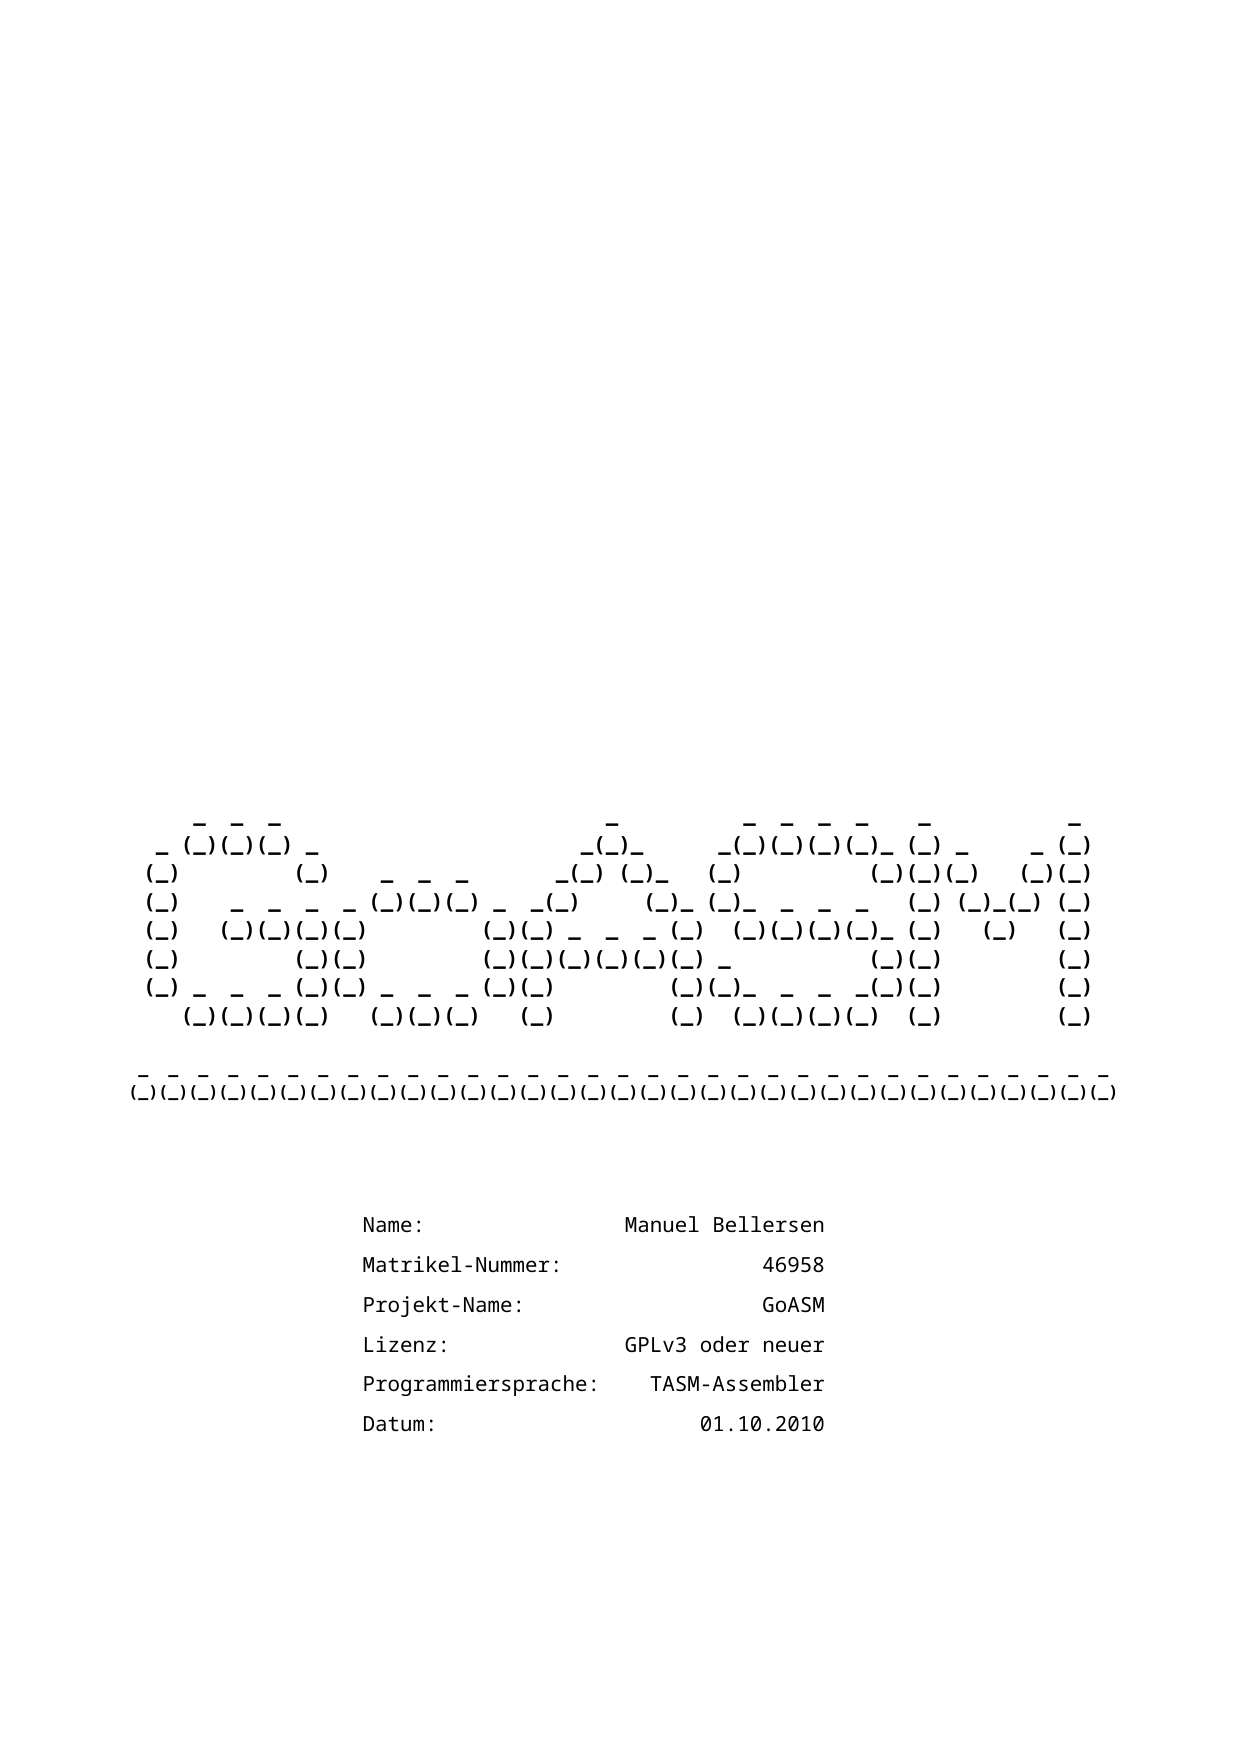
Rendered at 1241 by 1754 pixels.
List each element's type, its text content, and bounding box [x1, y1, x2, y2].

text (_) (_) _ _ _ _(_) (_)_ (_) (_)(_)(_) (_)(_) [118, 857, 1122, 886]
table_cell Programmiersprache: [357, 1364, 608, 1404]
table_cell 01.10.2010 [609, 1404, 830, 1444]
table_cell TASM-Assembler [609, 1364, 830, 1404]
text _ _ _ _ _ _ _ _ _ _ _ _ _ _ _ _ _ _ _ _ _ _ _ _ _ _ _ _ _ _ _ _ _ [118, 1057, 1122, 1079]
text _ (_)(_)(_) _ _(_)_ _(_)(_)(_)(_)_ (_) _ _ (_) [118, 829, 1122, 857]
table_cell Datum: [357, 1404, 608, 1444]
text (_) (_)(_)(_)(_) (_)(_) _ _ _ (_) (_)(_)(_)(_)_ (_) (_) (_) [118, 914, 1122, 943]
table_cell Projekt-Name: [357, 1284, 608, 1324]
text (_)(_)(_)(_) (_)(_)(_) (_) (_) (_)(_)(_)(_) (_) (_) [118, 1000, 1122, 1028]
table_header Manuel Bellersen [609, 1204, 830, 1244]
table_cell Lizenz: [357, 1324, 608, 1364]
text (_) _ _ _ (_)(_) _ _ _ (_)(_) (_)(_)_ _ _ _(_)(_) (_) [118, 971, 1122, 1000]
table_cell Matrikel-Nummer: [357, 1244, 608, 1284]
text (_)(_)(_)(_)(_)(_)(_)(_)(_)(_)(_)(_)(_)(_)(_)(_)(_)(_)(_)(_)(_)(_)(_)(_)(_)(_)(_)(_)(_)(_)(_)(_)(_) [118, 1079, 1122, 1102]
table_cell 46958 [609, 1244, 830, 1284]
table_cell GoASM [609, 1284, 830, 1324]
text (_) (_)(_) (_)(_)(_)(_)(_)(_) _ (_)(_) (_) [118, 943, 1122, 971]
table_cell GPLv3 oder neuer [609, 1324, 830, 1364]
text (_) _ _ _ _ (_)(_)(_) _ _(_) (_)_ (_)_ _ _ _ (_) (_)_(_) (_) [118, 886, 1122, 914]
table_header Name: [357, 1204, 608, 1244]
text _ _ _ _ _ _ _ _ _ _ [118, 801, 1122, 829]
